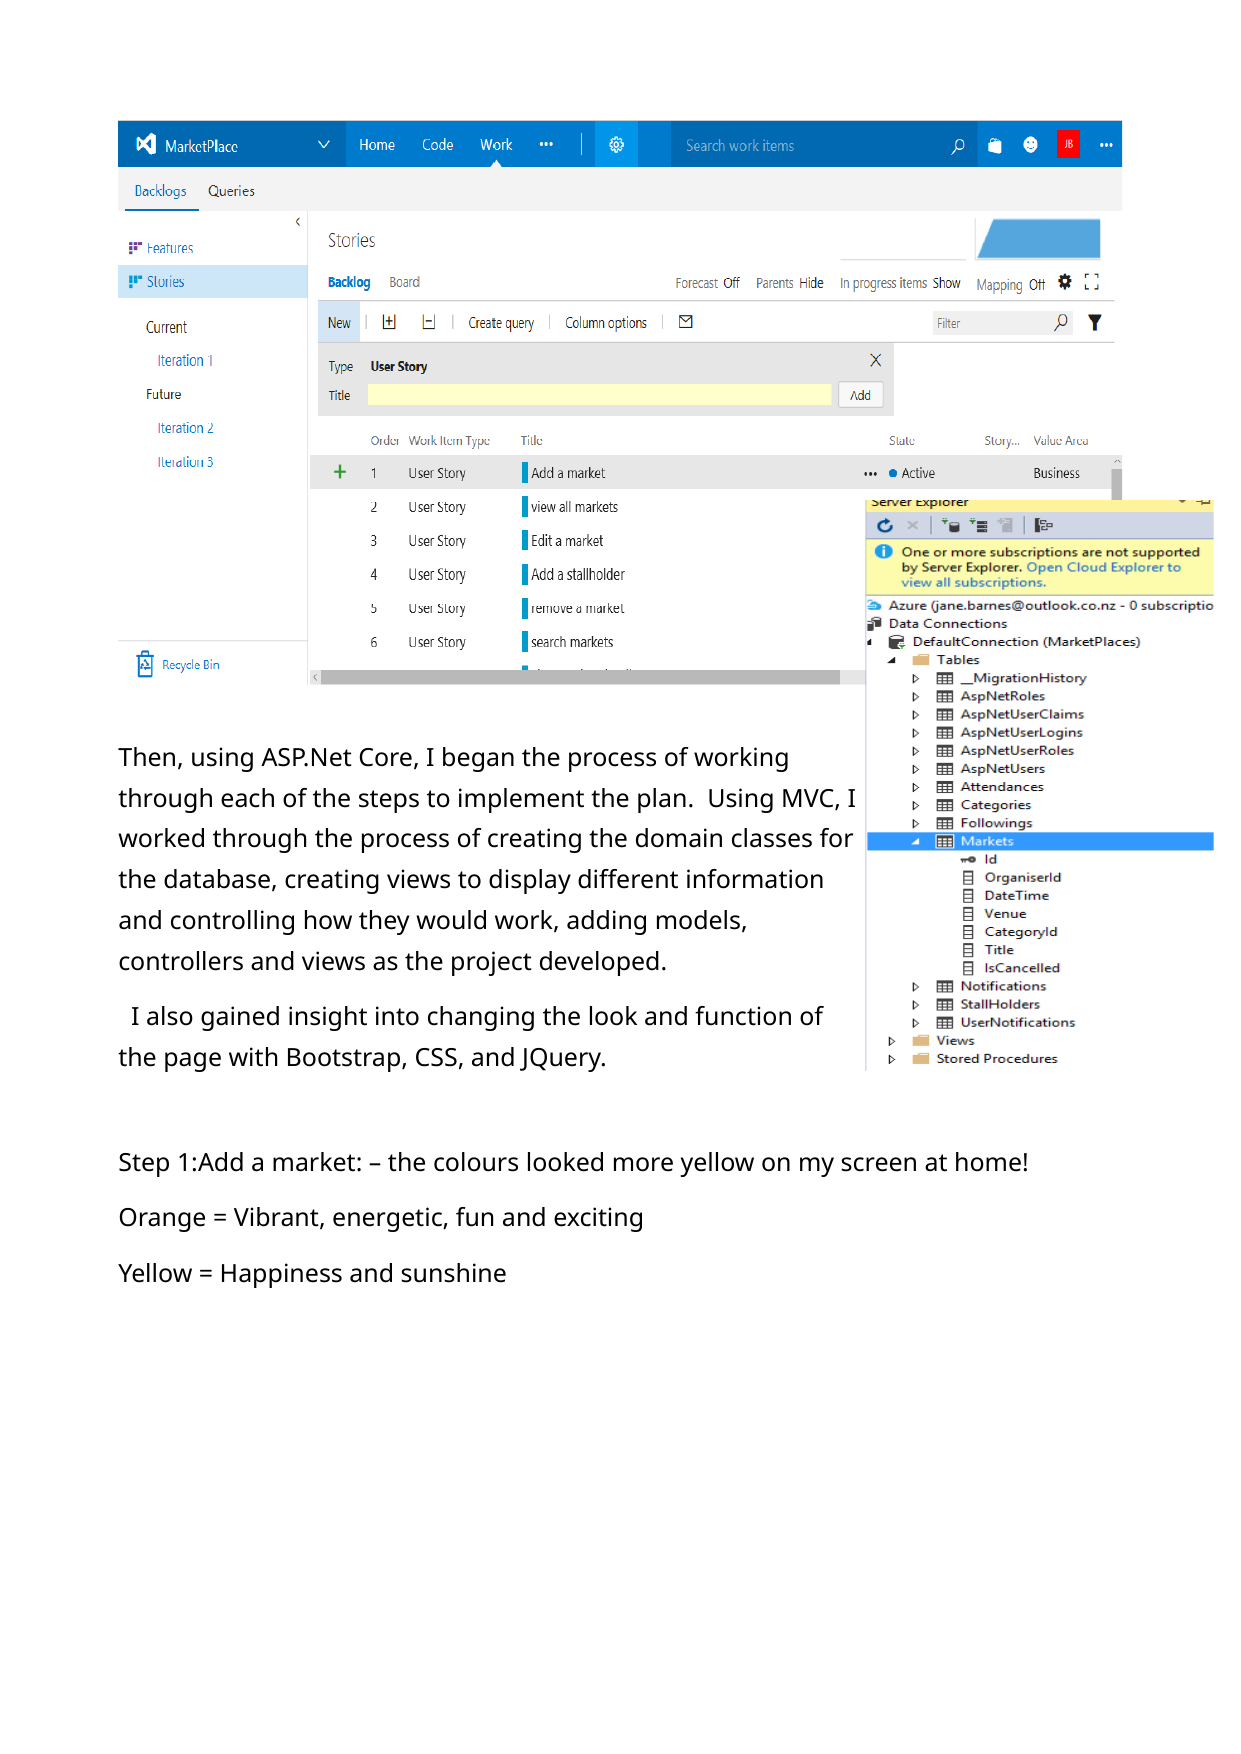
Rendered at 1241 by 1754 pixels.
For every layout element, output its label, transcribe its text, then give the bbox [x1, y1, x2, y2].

text Step 1:Add a market: – the colours looked more yellow on my screen at home! [118, 1144, 1122, 1178]
text Then, using ASP.Net Core, I began the process of working through each of the steps to implement the plan. Using MVC, I worked through the process of creating the domain classes for the database, creating views to display different information and controlling how they would work, adding models, controllers and views as the project developed. [118, 739, 865, 978]
text Orange = Vibrant, energetic, fun and exciting [118, 1200, 1122, 1234]
picture [118, 120, 1214, 1071]
text Yellow = Happiness and sunshine [118, 1255, 1122, 1289]
text I also gained insight into changing the look and function of the page with Bootstrap, CSS, and JQuery. [118, 999, 1122, 1074]
